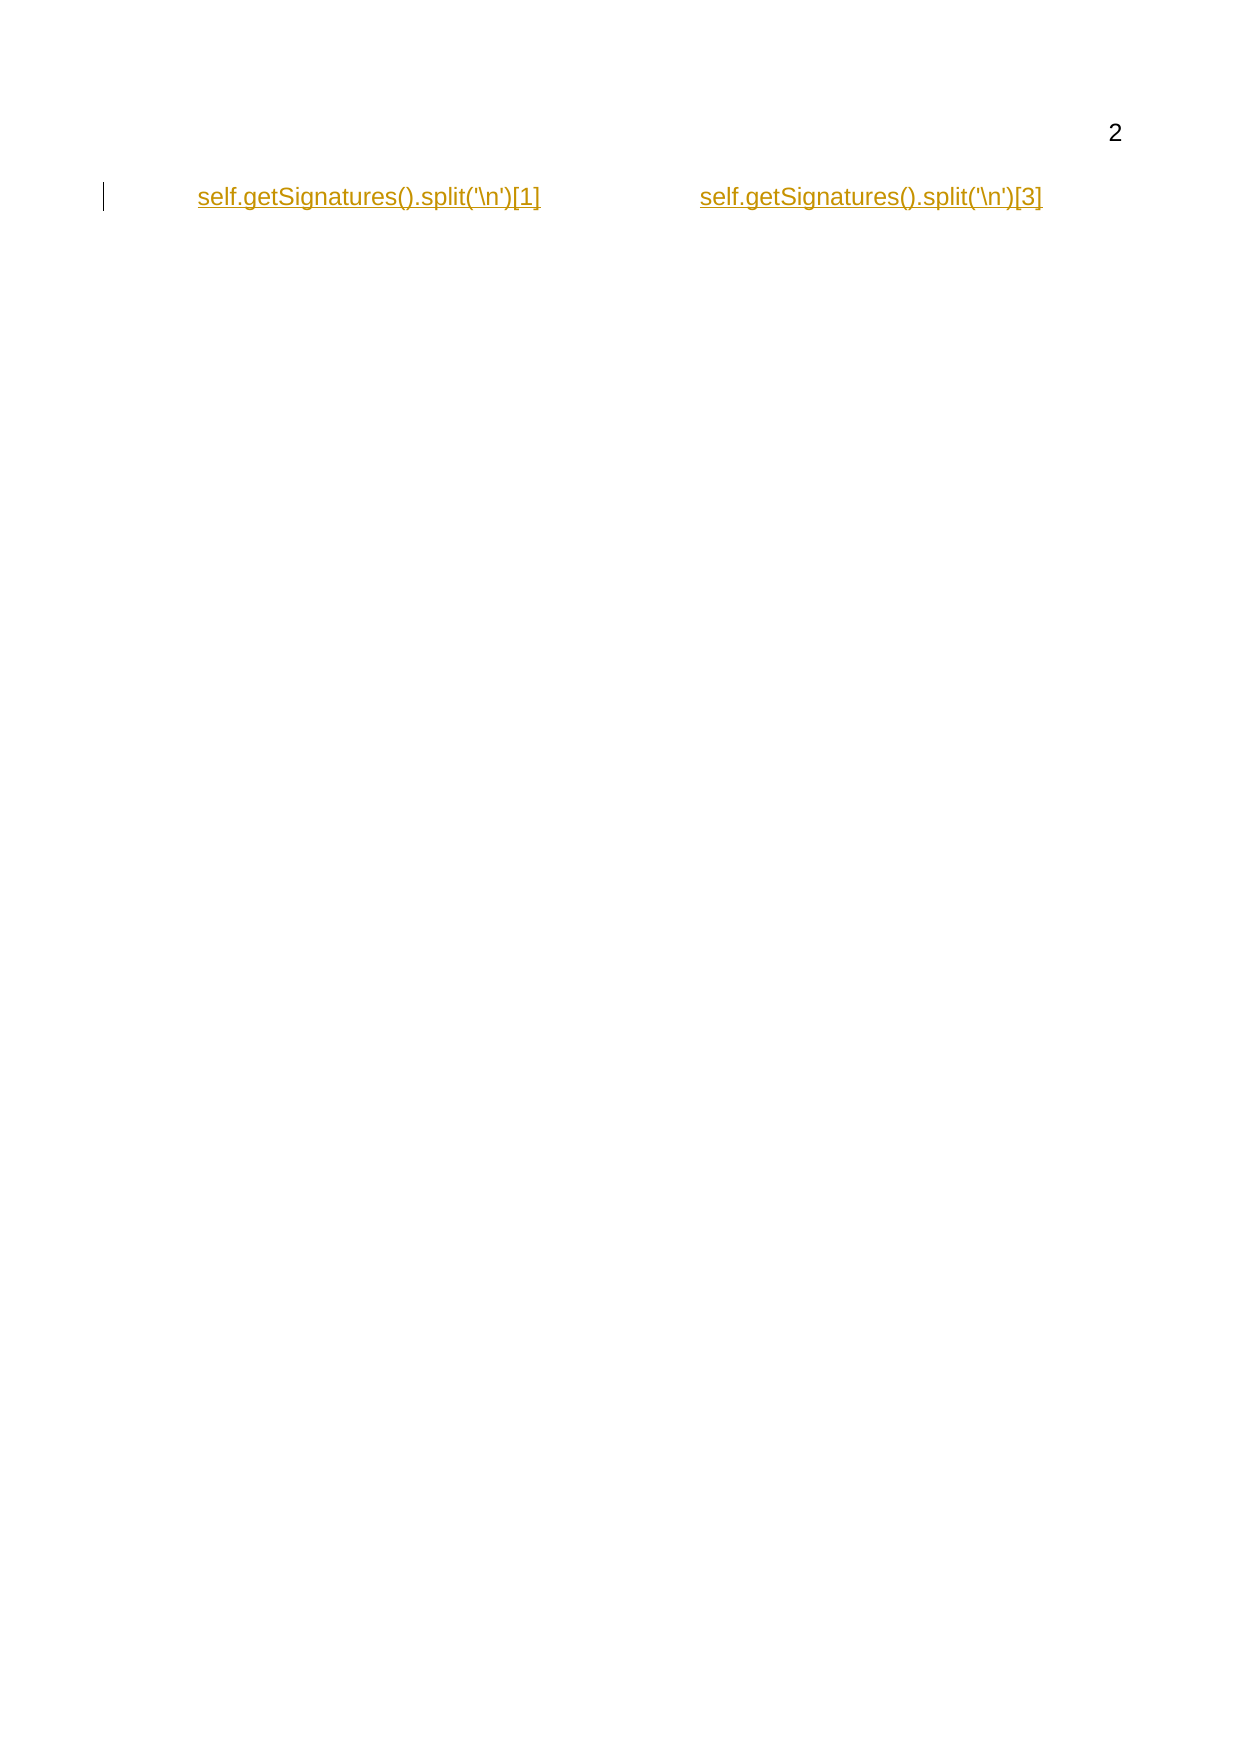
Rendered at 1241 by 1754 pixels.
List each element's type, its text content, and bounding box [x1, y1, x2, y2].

table_cell self.getSignatures().split('\n')[1] [118, 176, 620, 217]
table_cell self.getSignatures().split('\n')[3] [620, 176, 1122, 217]
